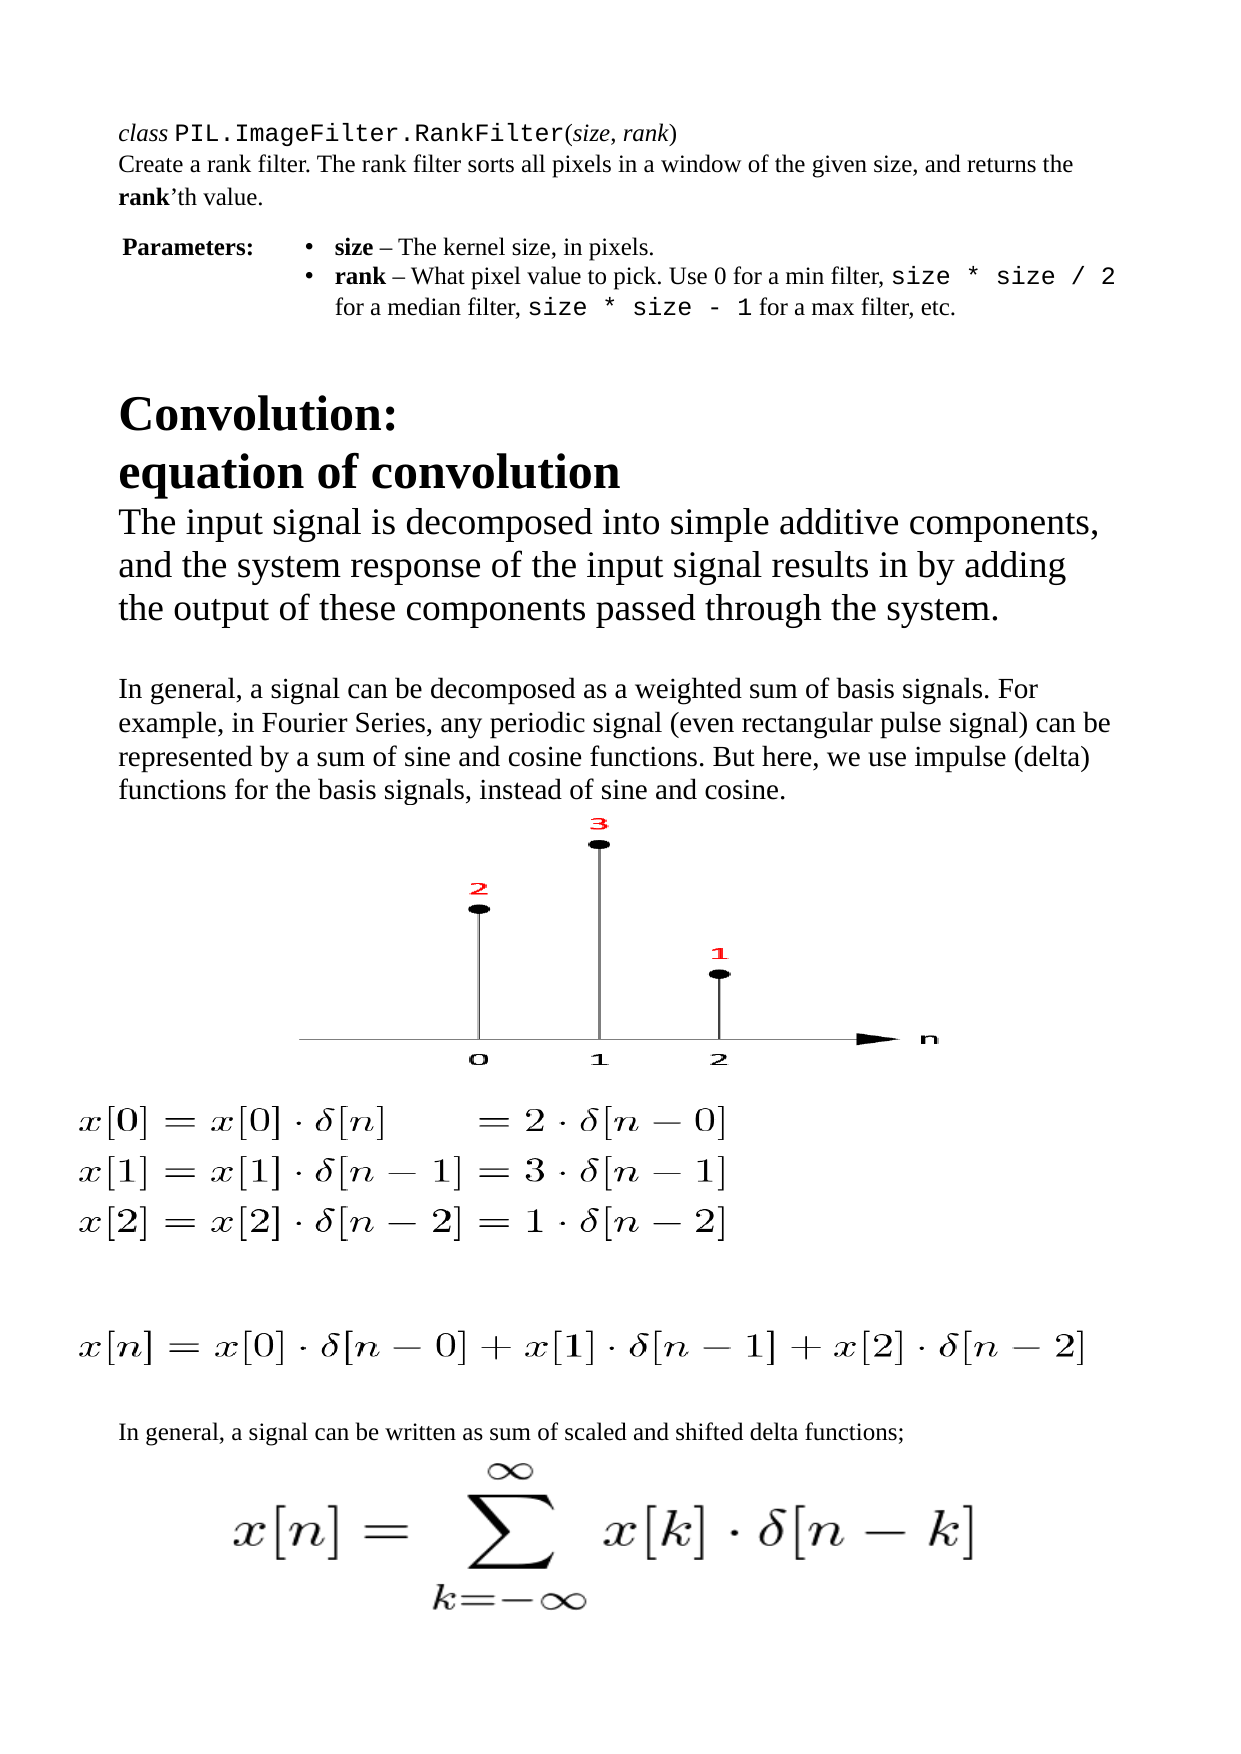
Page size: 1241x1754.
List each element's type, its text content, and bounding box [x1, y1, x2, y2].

picture [233, 1463, 973, 1611]
table_header size – The kernel size, in pixels. rank – What pixel value to pick. Use 0 for a min filter, size * size / 2 for a median filter, size * size - 1 for a max filter, etc. [258, 230, 1122, 355]
table_header Parameters: [118, 230, 258, 355]
picture [79, 1106, 1083, 1365]
text The input signal is decomposed into simple additive components, and the system response of the input signal results in by adding the output of these components passed through the system. [118, 499, 1122, 628]
text equation of convolution [118, 442, 1122, 499]
picture [268, 805, 972, 1075]
text In general, a signal can be decomposed as a weighted sum of basis signals. For example, in Fourier Series, any periodic signal (even rectangular pulse signal) can be represented by a sum of sine and cosine functions. But here, we use impulse (delta) functions for the basis signals, instead of sine and cosine. [118, 672, 1122, 806]
text Convolution: [118, 384, 1122, 442]
subtitle class PIL.ImageFilter.RankFilter(size, rank) [118, 118, 1122, 149]
text In general, a signal can be written as sum of scaled and shifted delta functions; [118, 1417, 1122, 1446]
text Create a rank filter. The rank filter sorts all pixels in a window of the given size, and returns the rank’th value. [118, 149, 1122, 211]
